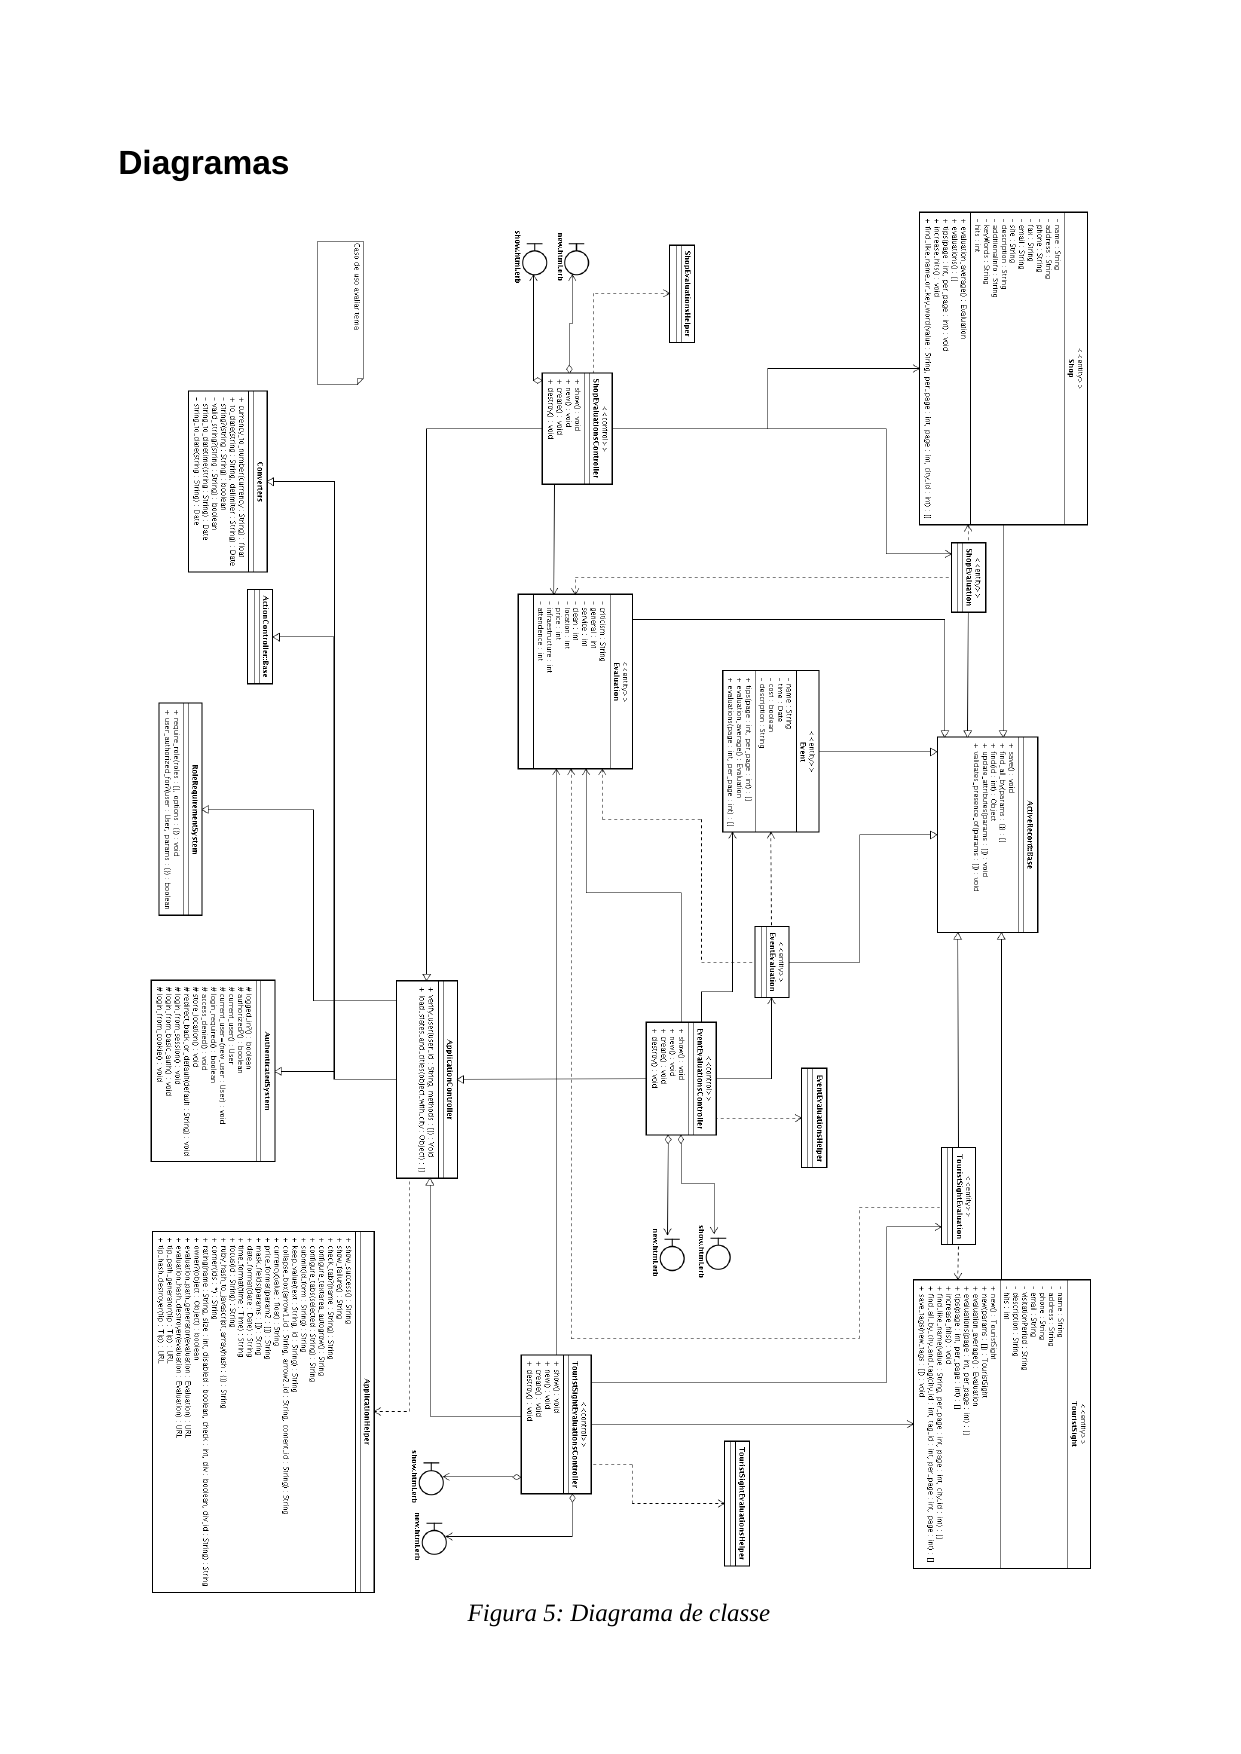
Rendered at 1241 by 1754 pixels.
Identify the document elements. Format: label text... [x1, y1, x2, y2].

text Figura 5: Diagrama de classe [145, 1598, 1095, 1627]
subtitle Diagramas [118, 143, 1122, 182]
picture [145, 206, 1096, 1598]
